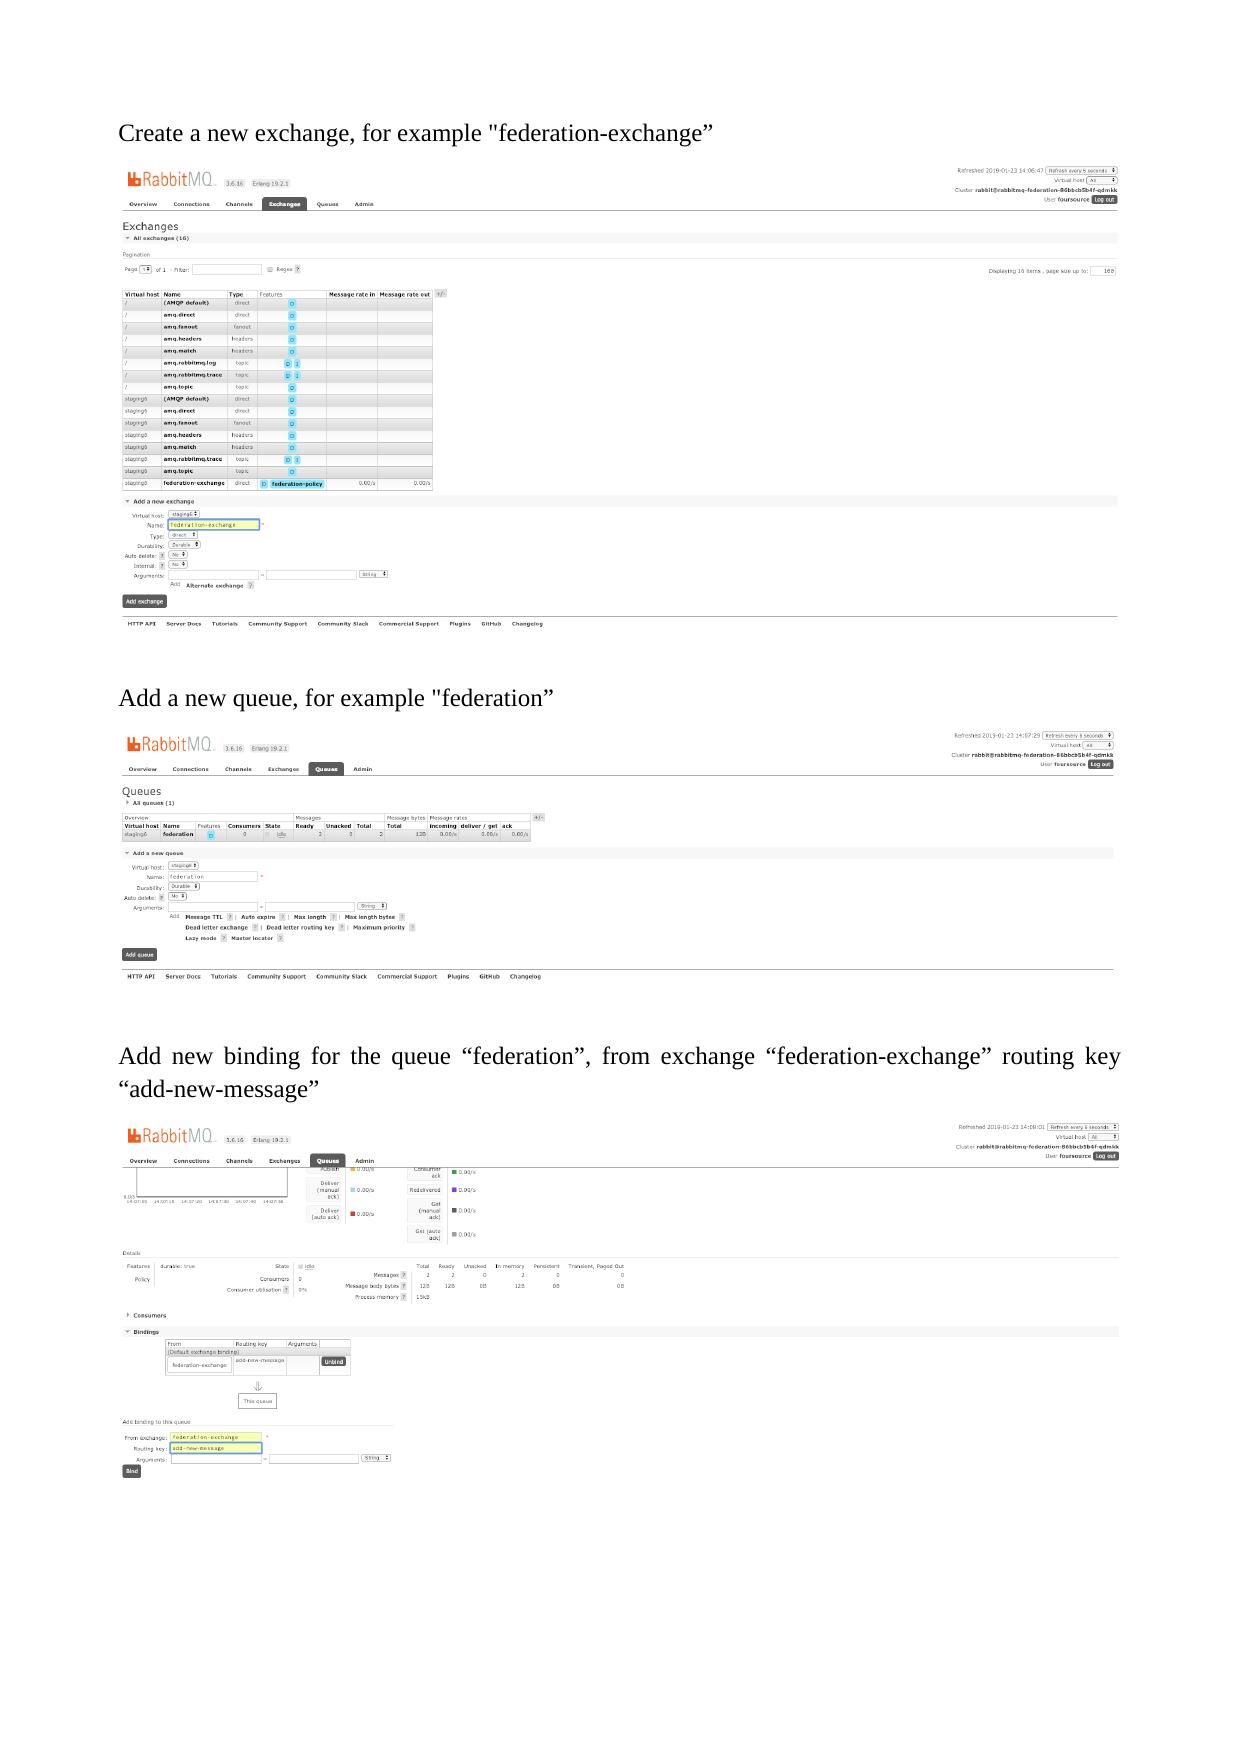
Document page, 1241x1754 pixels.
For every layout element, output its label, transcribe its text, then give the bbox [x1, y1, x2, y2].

picture [118, 731, 1123, 989]
picture [118, 1121, 1123, 1487]
text Add new binding for the queue “federation”, from exchange “federation-exchange” routing key “add-new-message” [118, 1041, 1122, 1102]
picture [118, 165, 1123, 632]
text Add a new queue, for example "federation” [118, 683, 1122, 712]
text Create a new exchange, for example "federation-exchange” [118, 118, 1122, 147]
